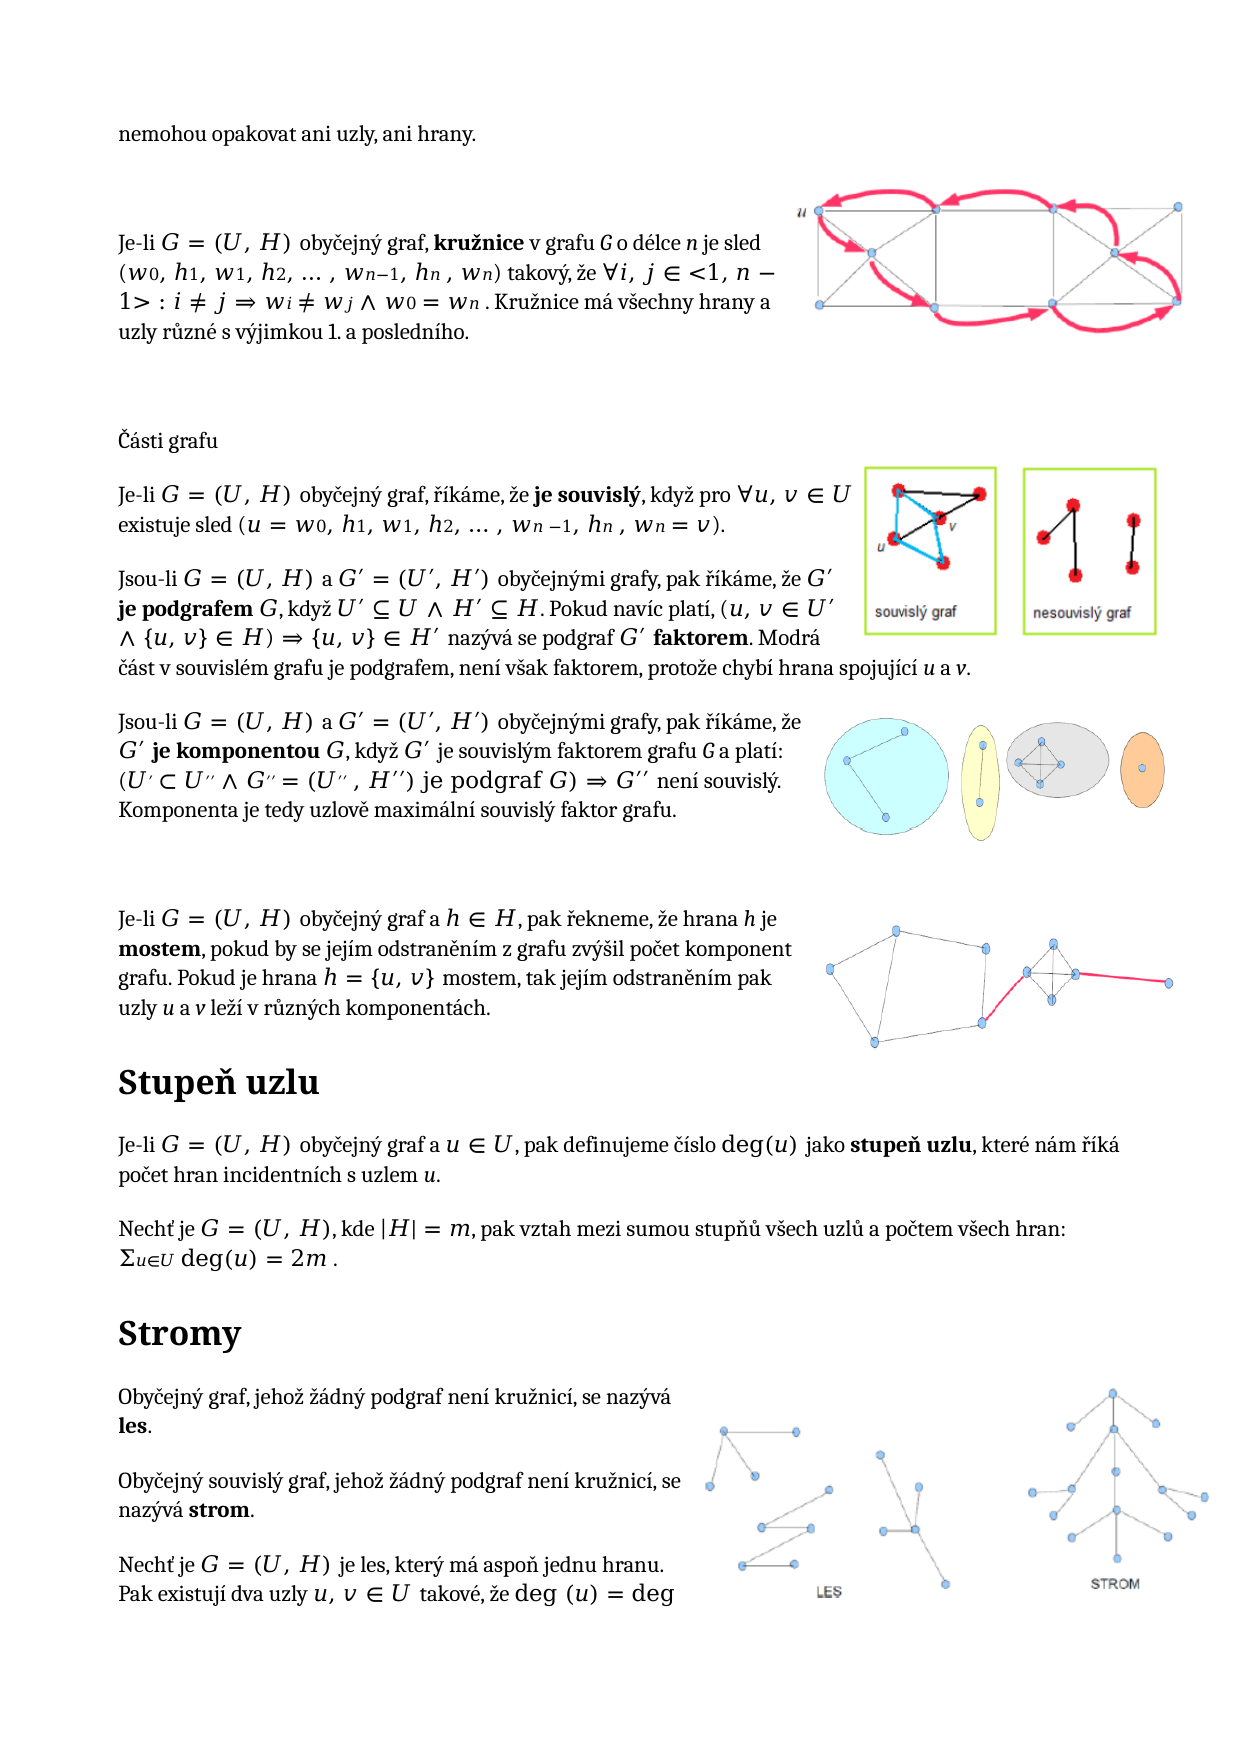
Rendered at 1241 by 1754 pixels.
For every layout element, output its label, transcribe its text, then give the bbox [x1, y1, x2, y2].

text Je-li 𝐺 = (𝑈, 𝐻) obyčejný graf, říkáme, že je souvislý, když pro ∀𝑢, 𝑣 ∈ 𝑈 existuje sled (𝑢 = 𝑤0, ℎ1, 𝑤1, ℎ2, … , 𝑤𝑛 −1, ℎ𝑛 , 𝑤𝑛 = 𝑣). [118, 479, 857, 538]
text Nechť je 𝐺 = (𝑈, 𝐻), kde |𝐻| = 𝑚, pak vztah mezi sumou stupňů všech uzlů a počtem všech hran: Σ𝑢∈𝑈 deg(𝑢) = 2𝑚 . [118, 1213, 1122, 1272]
text Je-li 𝐺 = (𝑈, 𝐻) obyčejný graf, kružnice v grafu G o délce n je sled (𝑤0, ℎ1, 𝑤1, ℎ2, … , 𝑤𝑛−1, ℎ𝑛 , 𝑤𝑛) takový, že ∀𝑖, 𝑗 ∈ <1, 𝑛 − 1> : 𝑖 ≠ 𝑗 ⇒ 𝑤𝑖 ≠ 𝑤𝑗 ∧ 𝑤0 = 𝑤𝑛 . Kružnice má všechny hrany a uzly různé s výjimkou 1. a posledního. [118, 227, 1122, 345]
text Je-li 𝐺 = (𝑈, 𝐻) obyčejný graf a 𝑢 ∈ 𝑈, pak definujeme číslo deg⁡(𝑢) jako stupeň uzlu, které nám říká počet hran incidentních s uzlem u. [118, 1129, 1122, 1188]
text Obyčejný graf, jehož žádný podgraf není kružnicí, se nazývá les. [118, 1381, 1122, 1439]
text nemohou opakovat ani uzly, ani hrany. [118, 118, 1122, 148]
text Jsou-li 𝐺 = (𝑈, 𝐻) a 𝐺′ = (𝑈′, 𝐻′) obyčejnými grafy, pak říkáme, že 𝐺′ je komponentou 𝐺, když 𝐺′ je souvislým faktorem grafu G a platí: (𝑈′ ⊂ 𝑈′′ ∧ 𝐺′′ = (𝑈′′ , 𝐻′′) je podgraf 𝐺) ⇒ 𝐺′′ není souvislý. Komponenta je tedy uzlově maximální souvislý faktor grafu. [118, 706, 808, 824]
text Je-li 𝐺 = (𝑈, 𝐻) obyčejný graf a ℎ ∈ 𝐻, pak řekneme, že hrana h je mostem, pokud by se jejím odstraněním z grafu zvýšil počet komponent grafu. Pokud je hrana ℎ = {𝑢, 𝑣} mostem, tak jejím odstraněním pak uzly u a v leží v různých komponentách. [118, 903, 808, 1021]
subtitle Stupeň uzlu [118, 1059, 1122, 1104]
picture [792, 175, 1201, 341]
text Obyčejný souvislý graf, jehož žádný podgraf není kružnicí, se nazývá strom. [118, 1464, 695, 1523]
text Nechť je 𝐺 = (𝑈, 𝐻) je les, který má aspoň jednu hranu. Pak existují dva uzly 𝑢, 𝑣 ∈ 𝑈 takové, že deg (𝑢) = deg [118, 1548, 1122, 1607]
text Jsou-li 𝐺 = (𝑈, 𝐻) a 𝐺′ = (𝑈′, 𝐻′) obyčejnými grafy, pak říkáme, že 𝐺′ je podgrafem 𝐺, když 𝑈′ ⊆ 𝑈 ∧ 𝐻′ ⊆ 𝐻. Pokud navíc platí, (𝑢, 𝑣 ∈ 𝑈′ ∧ {𝑢, 𝑣} ∈ 𝐻) ⇒ {𝑢, 𝑣} ∈ 𝐻′ nazývá se podgraf 𝐺′ faktorem. Modrá část v souvislém grafu je podgrafem, není však faktorem, protože chybí hrana spojující u a v. [118, 563, 1122, 681]
subtitle Stromy [118, 1310, 1122, 1356]
text Části grafu [118, 424, 1122, 454]
